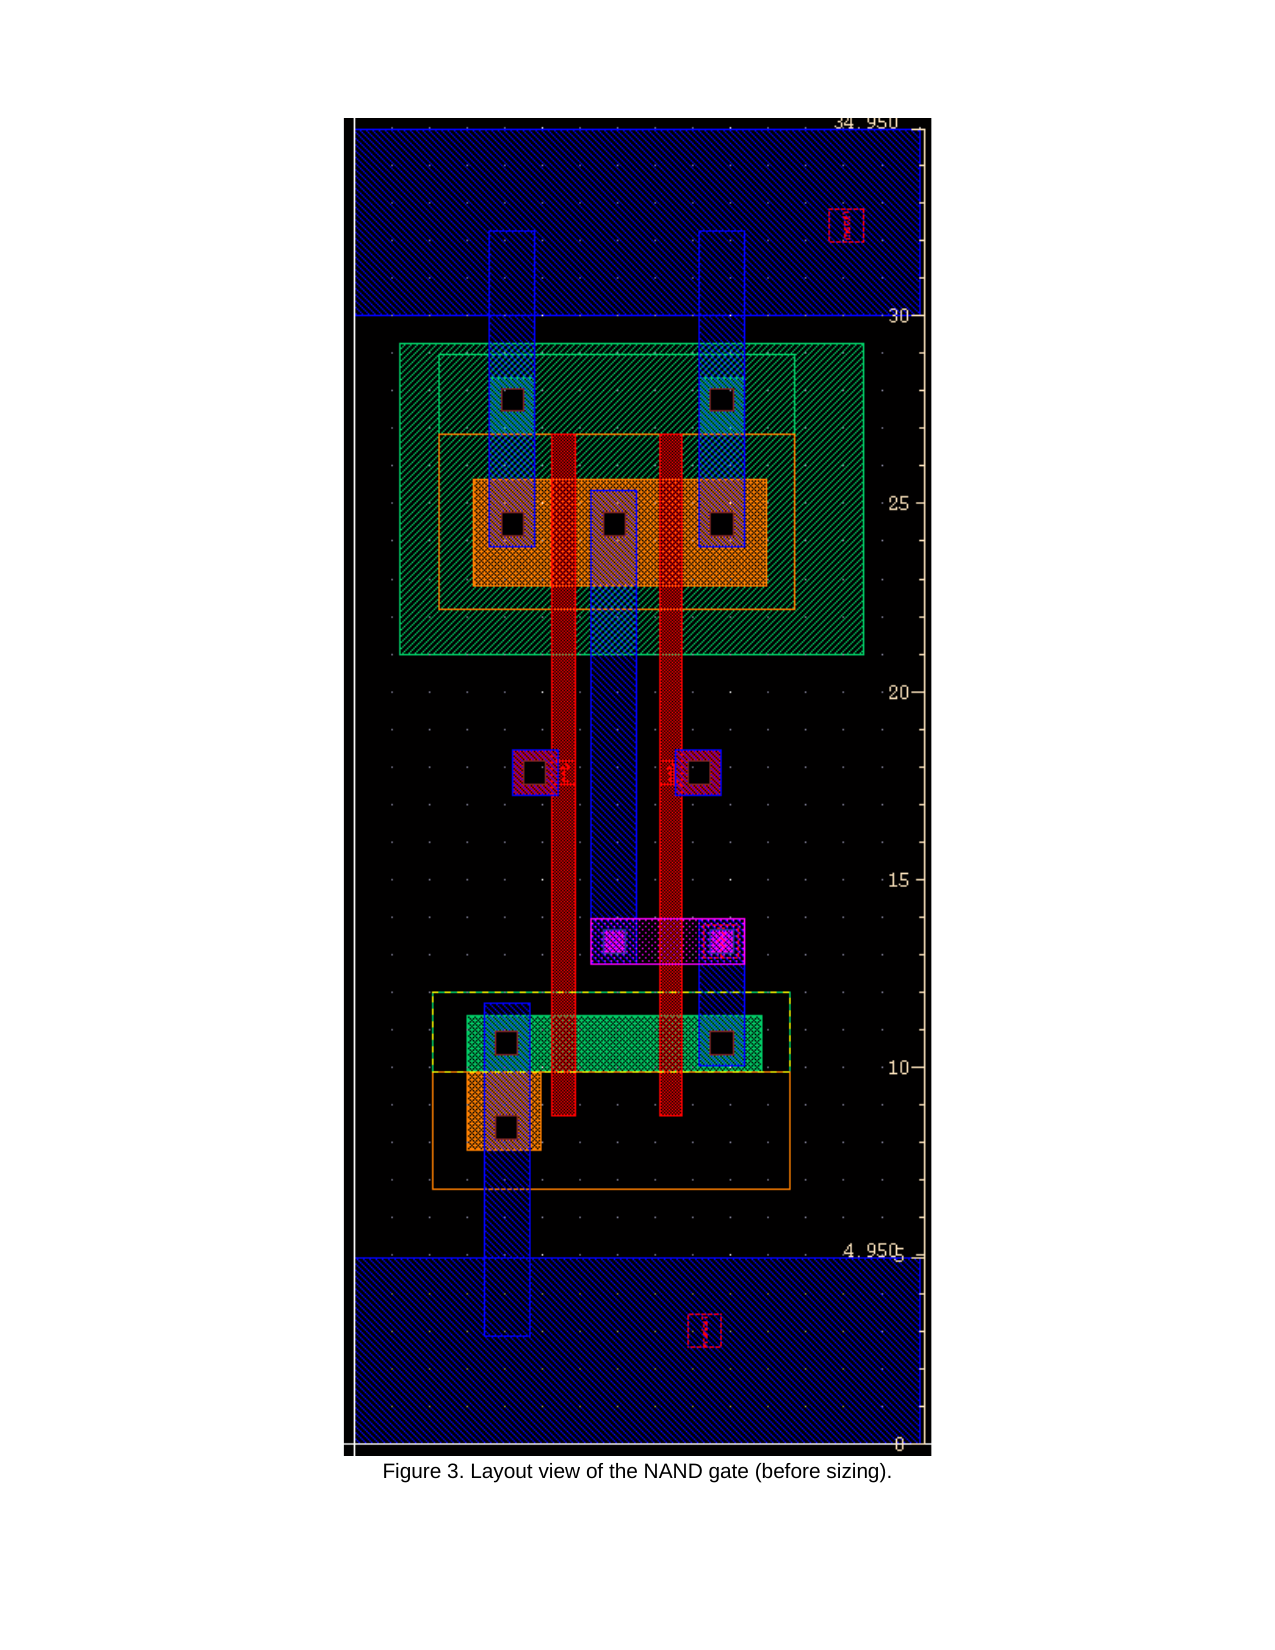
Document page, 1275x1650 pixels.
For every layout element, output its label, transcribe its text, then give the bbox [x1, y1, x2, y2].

text Figure 3. Layout view of the NAND gate (before sizing). [118, 118, 1157, 1483]
picture [343, 118, 932, 1456]
